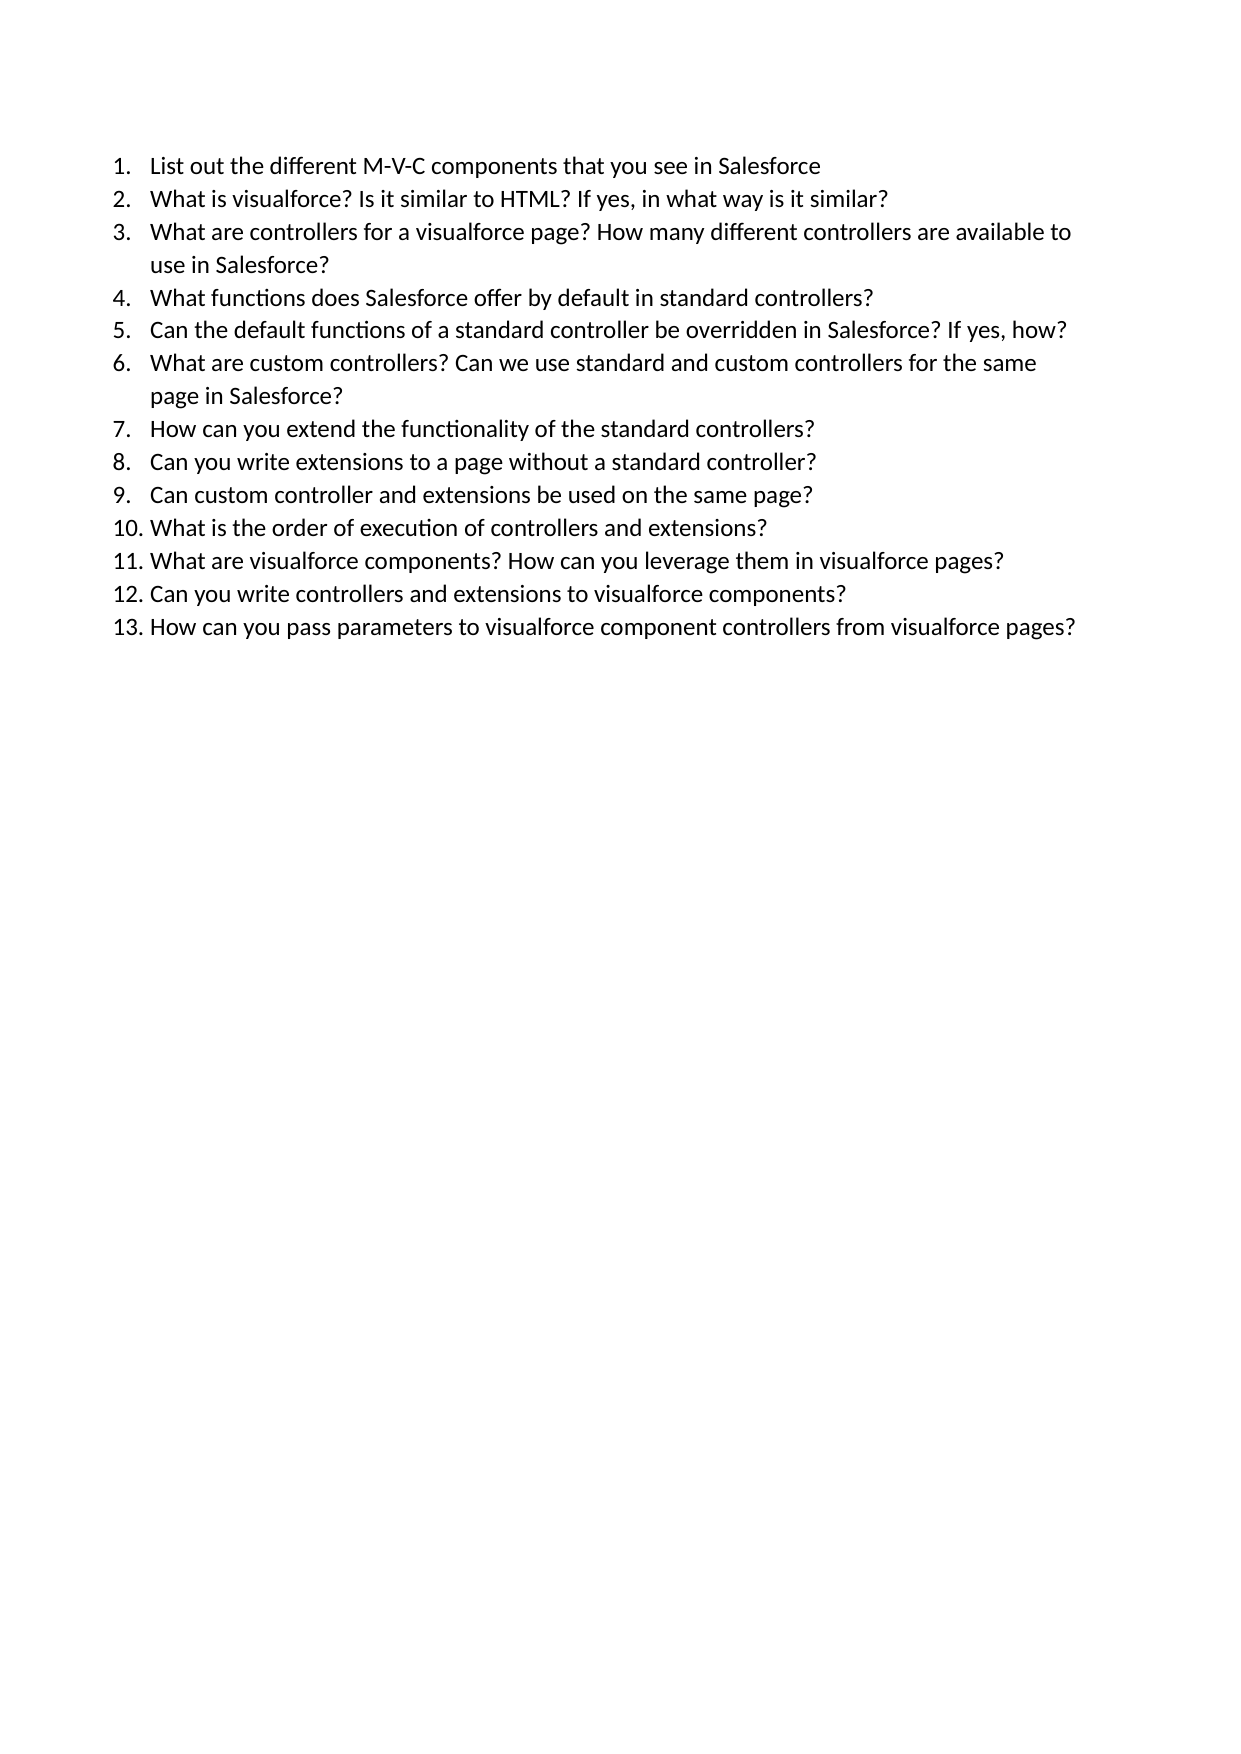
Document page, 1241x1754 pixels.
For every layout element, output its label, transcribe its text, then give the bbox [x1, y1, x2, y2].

list Can custom controller and extensions be used on the same page? [112, 479, 1090, 510]
list Can you write controllers and extensions to visualforce components? [112, 578, 1090, 608]
list How can you pass parameters to visualforce component controllers from visualforce pages? [112, 611, 1090, 641]
list Can the default functions of a standard controller be overridden in Salesforce? If yes, how? [112, 314, 1090, 345]
list How can you extend the functionality of the standard controllers? [112, 413, 1090, 444]
list What are custom controllers? Can we use standard and custom controllers for the same page in Salesforce? [112, 347, 1090, 411]
list List out the different M-V-C components that you see in Salesforce [112, 150, 1090, 181]
list What functions does Salesforce offer by default in standard controllers? [112, 282, 1090, 312]
list What are controllers for a visualforce page? How many different controllers are available to use in Salesforce? [112, 216, 1090, 279]
list What are visualforce components? How can you leverage them in visualforce pages? [112, 545, 1090, 576]
list What is visualforce? Is it similar to HTML? If yes, in what way is it similar? [112, 183, 1090, 213]
list What is the order of execution of controllers and extensions? [112, 512, 1090, 543]
list Can you write extensions to a page without a standard controller? [112, 446, 1090, 477]
